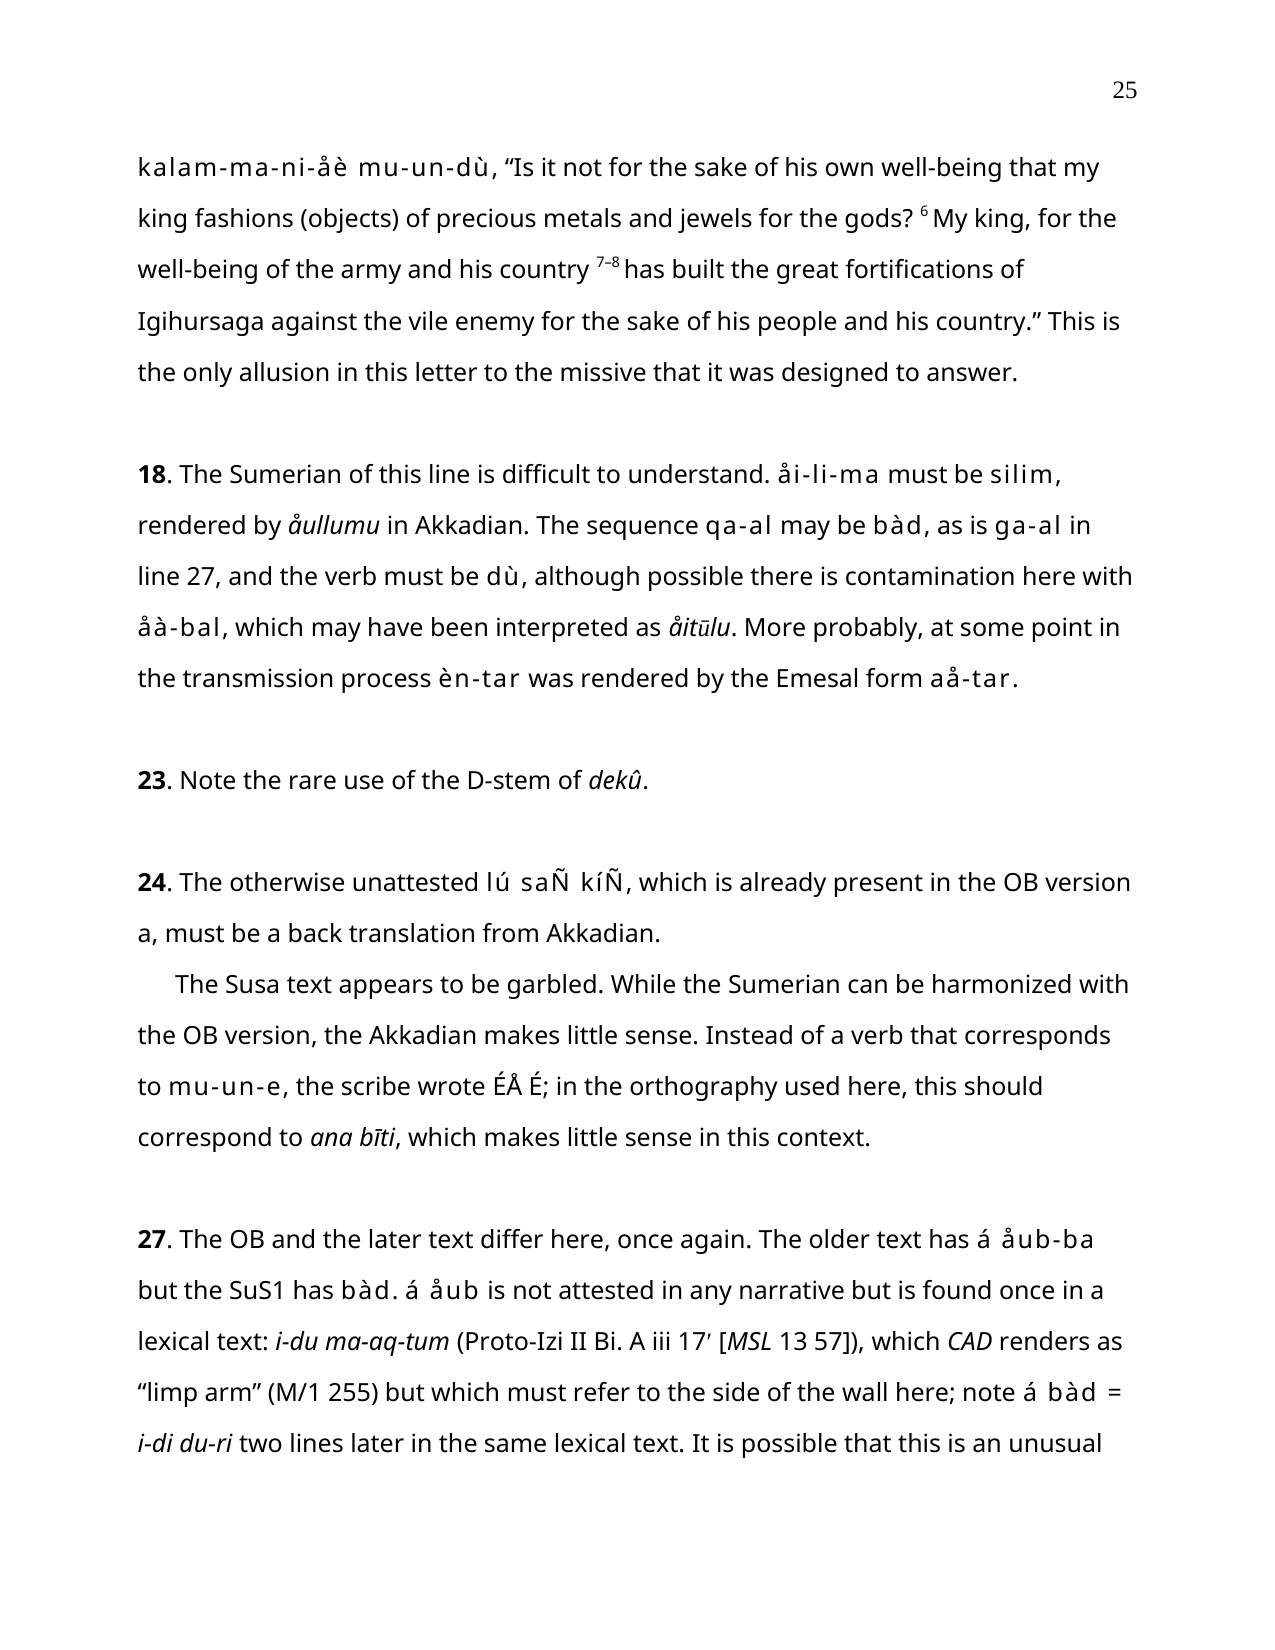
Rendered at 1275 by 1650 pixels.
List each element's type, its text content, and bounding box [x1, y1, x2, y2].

text The Susa text appears to be garbled. While the Sumerian can be harmonized with the OB version, the Akkadian makes little sense. Instead of a verb that corresponds to mu-un-e, the scribe wrote ÉÅ É; in the orthography used here, this should correspond to ana bīti, which makes little sense in this context. [137, 967, 1138, 1154]
text 18. The Sumerian of this line is difficult to understand. ­åi-li-ma must be silim, rendered by åullumu in Akkadian. The ­sequence qa-al may be bàd, as is ga-al in line 27, and the ­verb must be dù, although possible there is contamination here with åà-bal, which may have been interpreted as åitūlu. More probably, at some point in the transmission process èn-tar was rendered by the Emesal form aå-tar. [137, 456, 1138, 694]
text 24. The otherwise unattested lú saÑ kíÑ, which is already present in the OB version a, must be a back translation from Akkadian. [137, 864, 1138, 950]
text 23. Note the rare use of the D-stem of dekû. [137, 762, 1138, 797]
text 27. The OB and the later text differ here, once again. The older text has á åub-ba but the SuS1 has bàd. á åub is not attested in any narrative but is found once in a lexical text: i-du ma-aq-tum (Proto-Izi II Bi. A iii 17′ [MSL 13 57]), which CAD renders as “limp arm” (M/1 255) but which must refer to the side of the wall here; note á bàd = i-di du-ri two lines later in the same lexical text. It is possible that this is an unusual [137, 1222, 1138, 1460]
text kalam-ma-ni-åè mu-un-dù, “Is it not for the sake of his own well-being that my king fashions (objects) of precious metals and jewels for the gods? 6 My king, for the well-being of the army and his country 7–8 has ­built the great fortifications of Igihursaga against the vile enemy for the sake of his people and his country.” This is the only allusion in this letter to the missive that it was designed to answer. [137, 150, 1138, 388]
